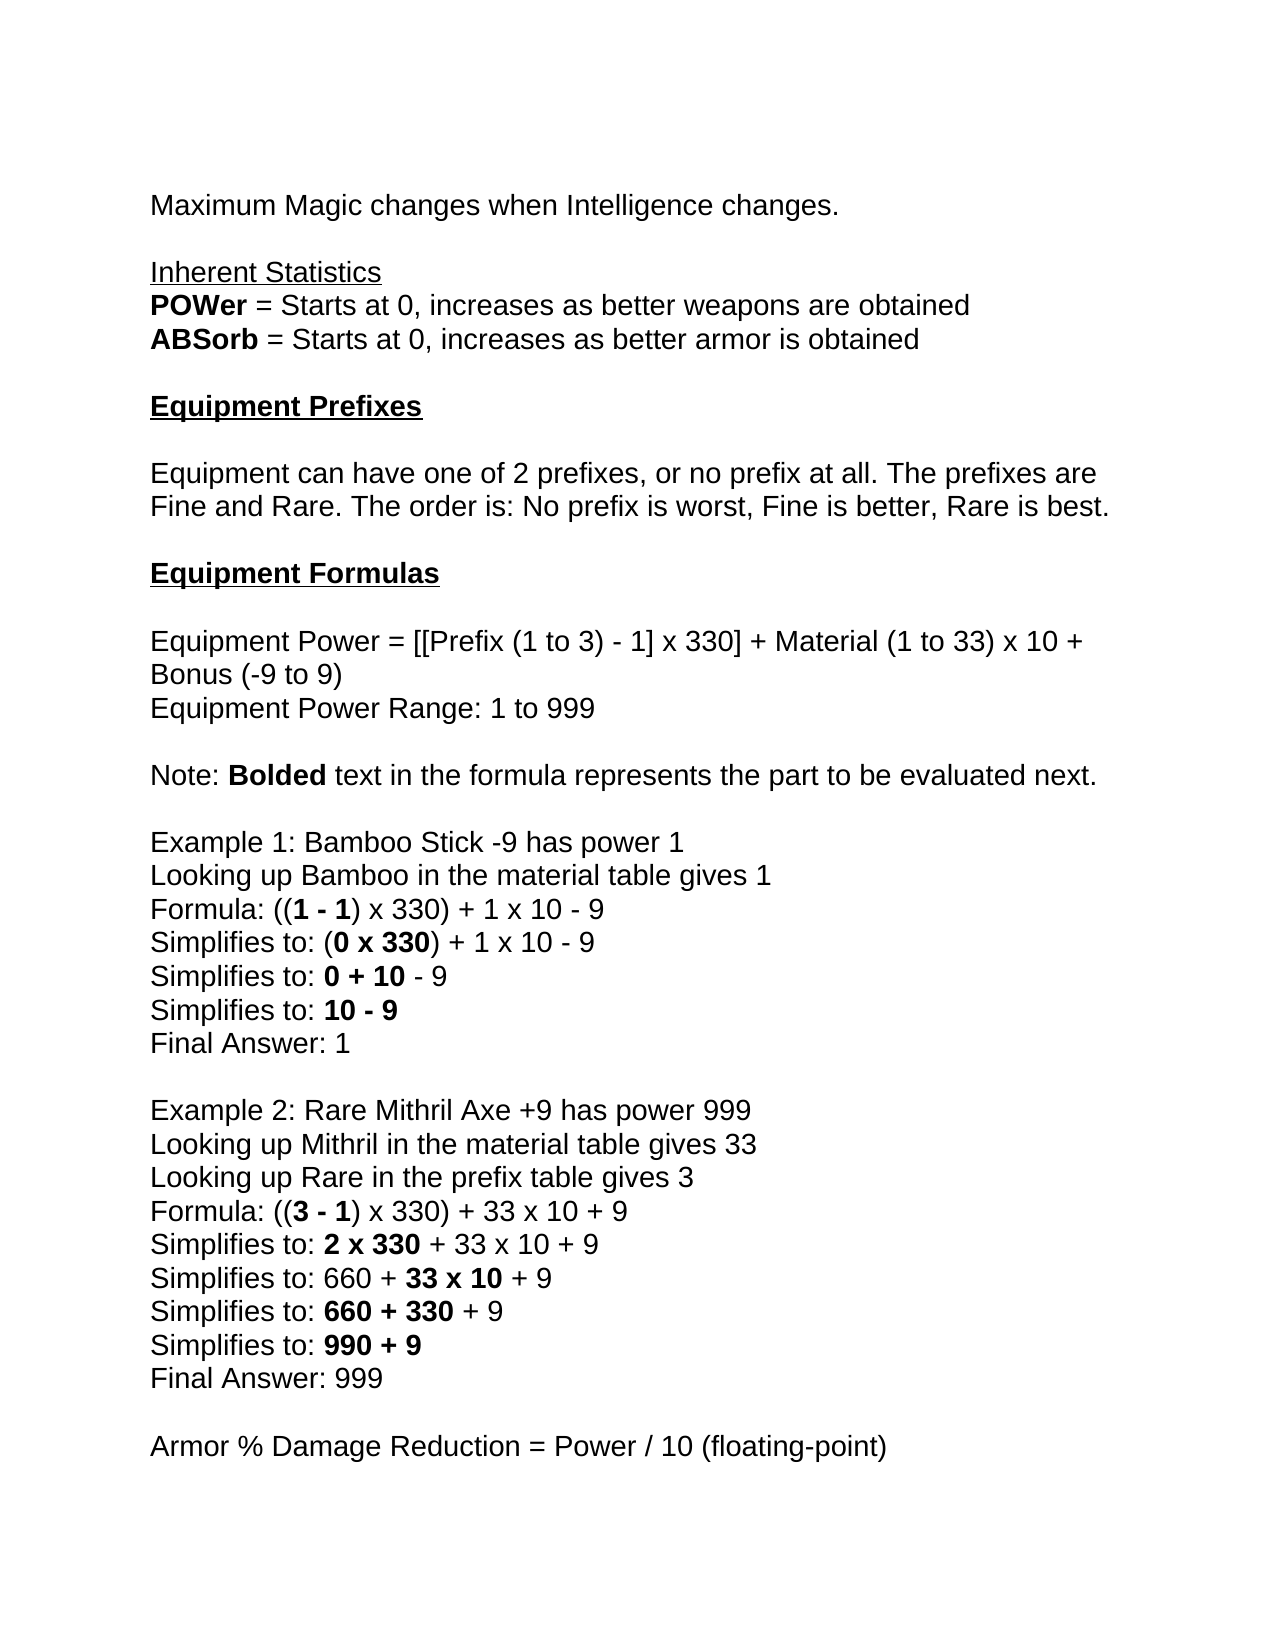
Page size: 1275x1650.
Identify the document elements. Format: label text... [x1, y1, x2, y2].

text Note: Bolded text in the formula represents the part to be evaluated next. [150, 758, 1125, 791]
text Equipment Prefixes [150, 389, 1125, 422]
text Simplifies to: 660 + 33 x 10 + 9 [150, 1261, 1125, 1294]
text Looking up Mithril in the material table gives 33 [150, 1127, 1125, 1160]
text ABSorb = Starts at 0, increases as better armor is obtained [150, 322, 1125, 355]
text Equipment Power = [[Prefix (1 to 3) - 1] x 330] + Material (1 to 33) x 10 + Bonus (-9 to 9) [150, 623, 1125, 691]
text Maximum Magic changes when Intelligence changes. [150, 187, 1125, 221]
text Final Answer: 999 [150, 1361, 1125, 1395]
text Simplifies to: 10 - 9 [150, 992, 1125, 1026]
text Simplifies to: (0 x 330) + 1 x 10 - 9 [150, 925, 1125, 959]
text Example 1: Bamboo Stick -9 has power 1 [150, 825, 1125, 858]
text Looking up Rare in the prefix table gives 3 [150, 1160, 1125, 1194]
text Equipment Power Range: 1 to 999 [150, 691, 1125, 724]
text Equipment can have one of 2 prefixes, or no prefix at all. The prefixes are Fine and Rare. The order is: No prefix is worst, Fine is better, Rare is best. [150, 456, 1125, 523]
text Formula: ((3 - 1) x 330) + 33 x 10 + 9 [150, 1194, 1125, 1227]
text Simplifies to: 0 + 10 - 9 [150, 959, 1125, 992]
text Equipment Formulas [150, 556, 1125, 590]
text Final Answer: 1 [150, 1026, 1125, 1059]
text Inherent Statistics [150, 254, 1125, 288]
text Formula: ((1 - 1) x 330) + 1 x 10 - 9 [150, 892, 1125, 925]
text Simplifies to: 660 + 330 + 9 [150, 1294, 1125, 1328]
text Looking up Bamboo in the material table gives 1 [150, 858, 1125, 892]
text Simplifies to: 2 x 330 + 33 x 10 + 9 [150, 1227, 1125, 1261]
text Example 2: Rare Mithril Axe +9 has power 999 [150, 1093, 1125, 1127]
text Armor % Damage Reduction = Power / 10 (floating-point) [150, 1428, 1125, 1462]
text POWer = Starts at 0, increases as better weapons are obtained [150, 288, 1125, 322]
text Simplifies to: 990 + 9 [150, 1328, 1125, 1361]
